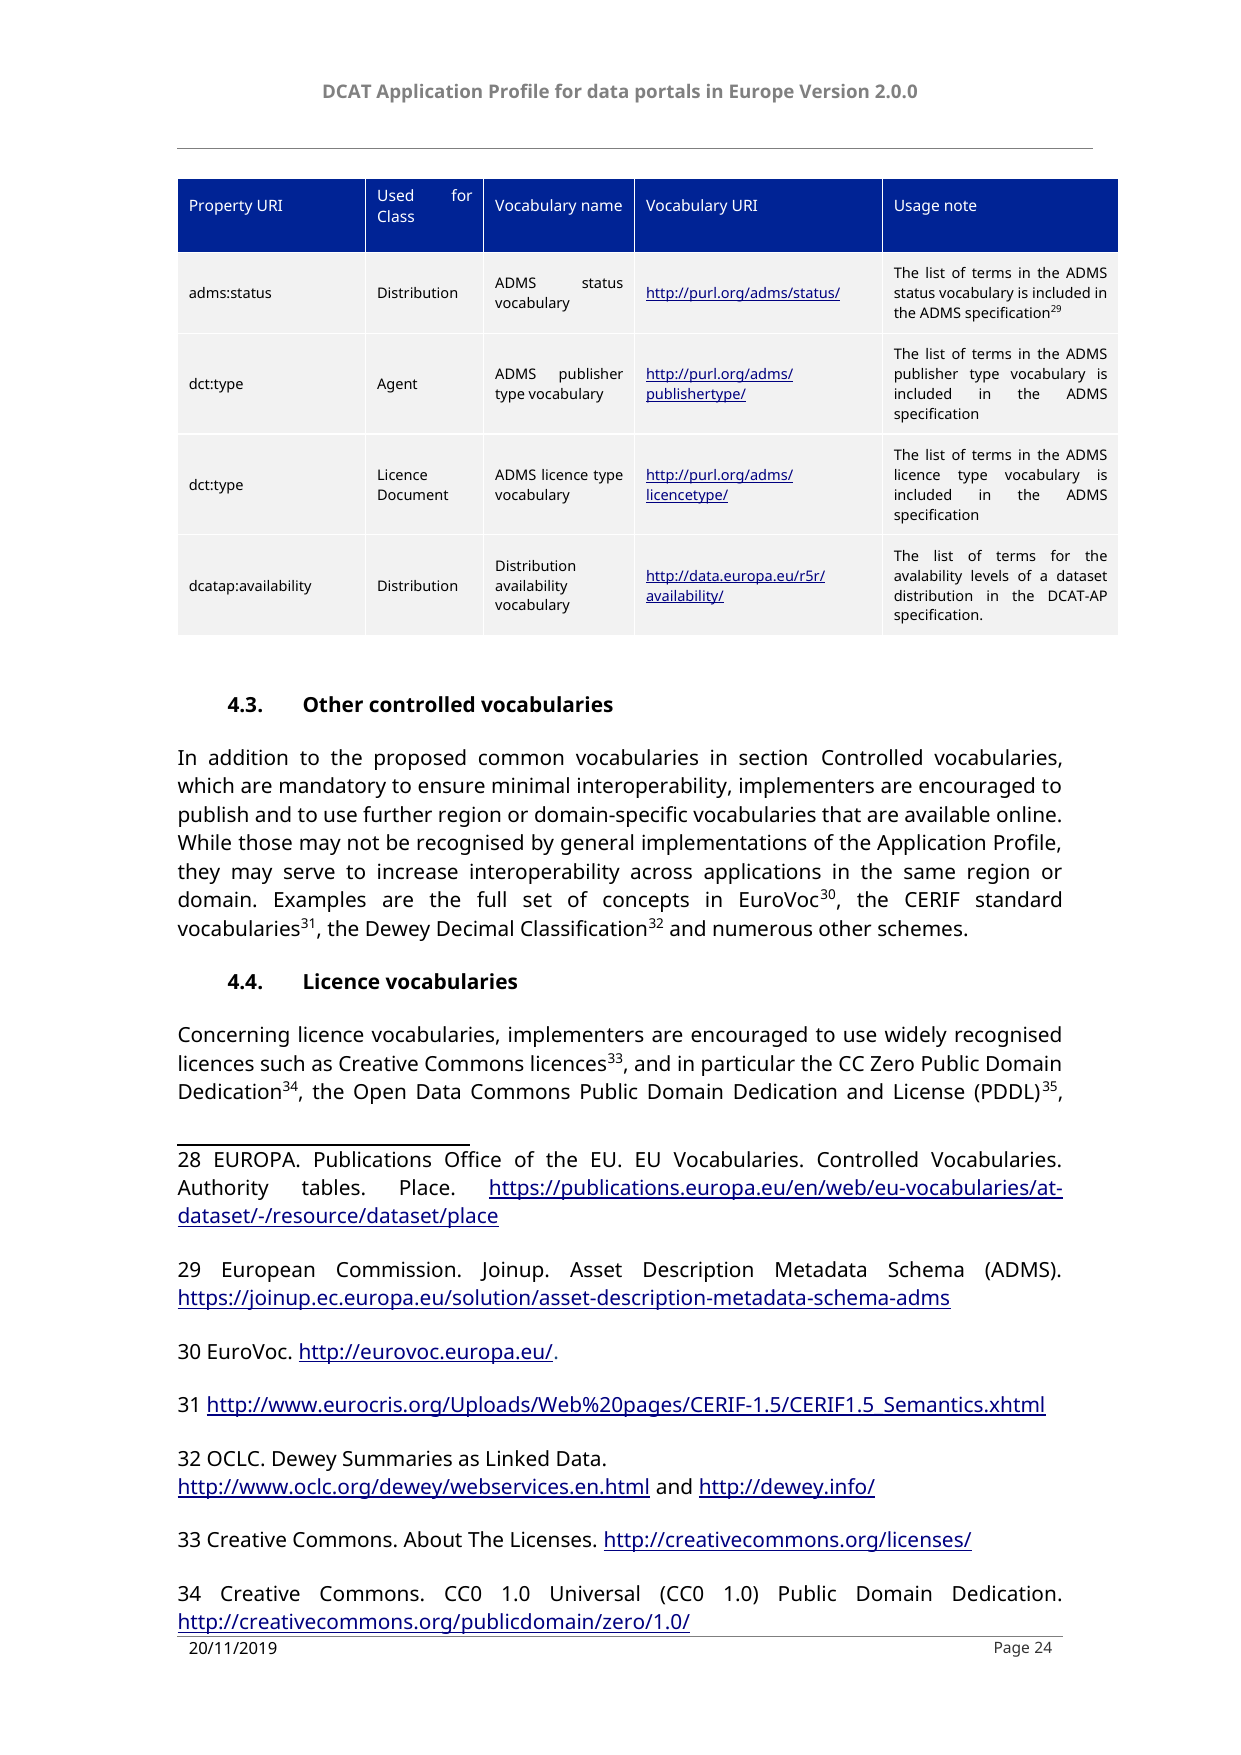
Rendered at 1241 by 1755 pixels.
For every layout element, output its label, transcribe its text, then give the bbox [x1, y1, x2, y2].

table_cell http://data.europa.eu/r5r/availability/ [635, 535, 882, 635]
table_header Vocabulary name [484, 179, 634, 252]
table_cell Distribution availability vocabulary [484, 535, 634, 635]
table_header Usage note [883, 179, 1118, 252]
table_cell The list of terms in the ADMS publisher type vocabulary is included in the ADMS specification [883, 334, 1118, 433]
table_cell ADMS publisher type vocabulary [484, 334, 634, 433]
table_cell http://purl.org/adms/licencetype/ [635, 435, 882, 534]
table_cell dct:type [178, 435, 365, 534]
text OCLC. Dewey Summaries as Linked Data. http://www.oclc.org/dewey/webservices.en.html and http://dewey.info/ [177, 1444, 1063, 1501]
table_cell The list of terms in the ADMS status vocabulary is included in the ADMS specification [883, 253, 1118, 333]
table_header Used for Class [366, 179, 483, 252]
table_header Property URI [178, 179, 365, 252]
table_cell dct:type [178, 334, 365, 433]
table_cell adms:status [178, 253, 365, 333]
text In addition to the proposed common vocabularies in section 5.2, which are mandatory to ensure minimal interoperability, implementers are encouraged to publish and to use further region or domain-specific vocabularies that are available online. While those may not be recognised by general implementations of the Application Profile, they may serve to increase interoperability across applications in the same region or domain. Examples are the full set of concepts in EuroVoc, the CERIF standard vocabularies, the Dewey Decimal Classification and numerous other schemes. [177, 743, 1063, 942]
text http://www.eurocris.org/Uploads/Web%20pages/CERIF-1.5/CERIF1.5_Semantics.xhtml [177, 1390, 1063, 1419]
table_cell http://purl.org/adms/status/ [635, 253, 882, 333]
text Creative Commons. CC0 1.0 Universal (CC0 1.0) Public Domain Dedication. http://creativecommons.org/publicdomain/zero/1.0/ [177, 1579, 1063, 1636]
subtitle Other controlled vocabularies [227, 690, 1063, 718]
table_cell ADMS licence type vocabulary [484, 435, 634, 534]
table_header Vocabulary URI [635, 179, 882, 252]
table_cell Distribution [366, 253, 483, 333]
table_cell The list of terms in the ADMS licence type vocabulary is included in the ADMS specification [883, 435, 1118, 534]
text Concerning licence vocabularies, implementers are encouraged to use widely recognised licences such as Creative Commons licences, and in particular the CC Zero Public Domain Dedication, the Open Data Commons Public Domain Dedication and License (PDDL), the European Union Public Licence (EUPL) or an open government licence such as the UK Open Government Licence. [177, 1021, 1063, 1106]
subtitle Licence vocabularies [227, 967, 1063, 996]
text Creative Commons. About The Licenses. http://creativecommons.org/licenses/ [177, 1526, 1063, 1554]
table_cell ADMS status vocabulary [484, 253, 634, 333]
table_cell dcatap:availability [178, 535, 365, 635]
table_cell Agent [366, 334, 483, 433]
table_cell The list of terms for the avalability levels of a dataset distribution in the DCAT-AP specification. [883, 535, 1118, 635]
text EuroVoc. http://eurovoc.europa.eu/. [177, 1337, 1063, 1365]
table_cell Distribution [366, 535, 483, 635]
table_cell Licence Document [366, 435, 483, 534]
table_cell http://purl.org/adms/publishertype/ [635, 334, 882, 433]
